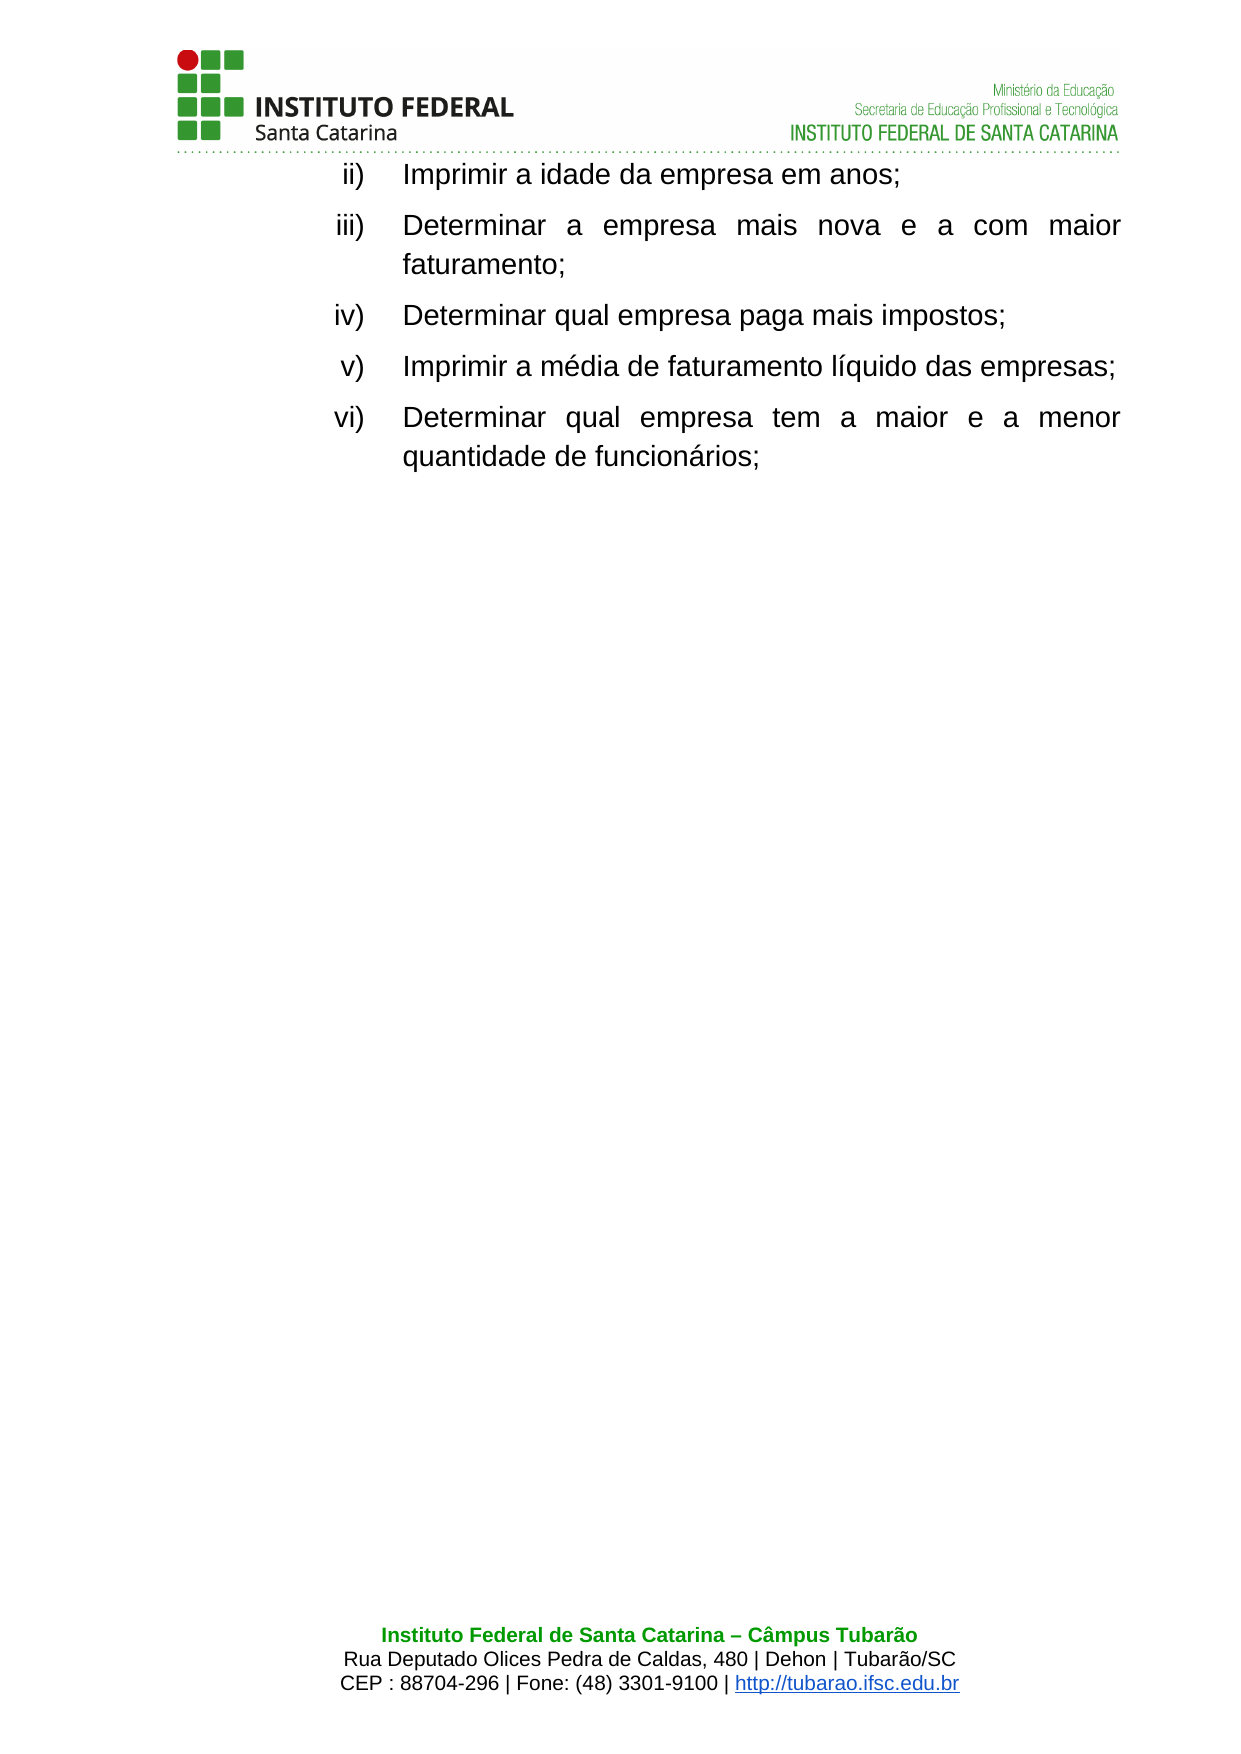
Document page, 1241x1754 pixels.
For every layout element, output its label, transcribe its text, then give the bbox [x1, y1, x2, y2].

picture [177, 50, 1123, 153]
list Imprimir a média de faturamento líquido das empresas; [365, 349, 1122, 383]
list Determinar qual empresa paga mais impostos; [365, 298, 1122, 332]
list Determinar a empresa mais nova e a com maior faturamento; [365, 208, 1122, 281]
list Imprimir a idade da empresa em anos; [365, 85, 1122, 191]
list Determinar qual empresa tem a maior e a menor quantidade de funcionários; [365, 400, 1122, 472]
